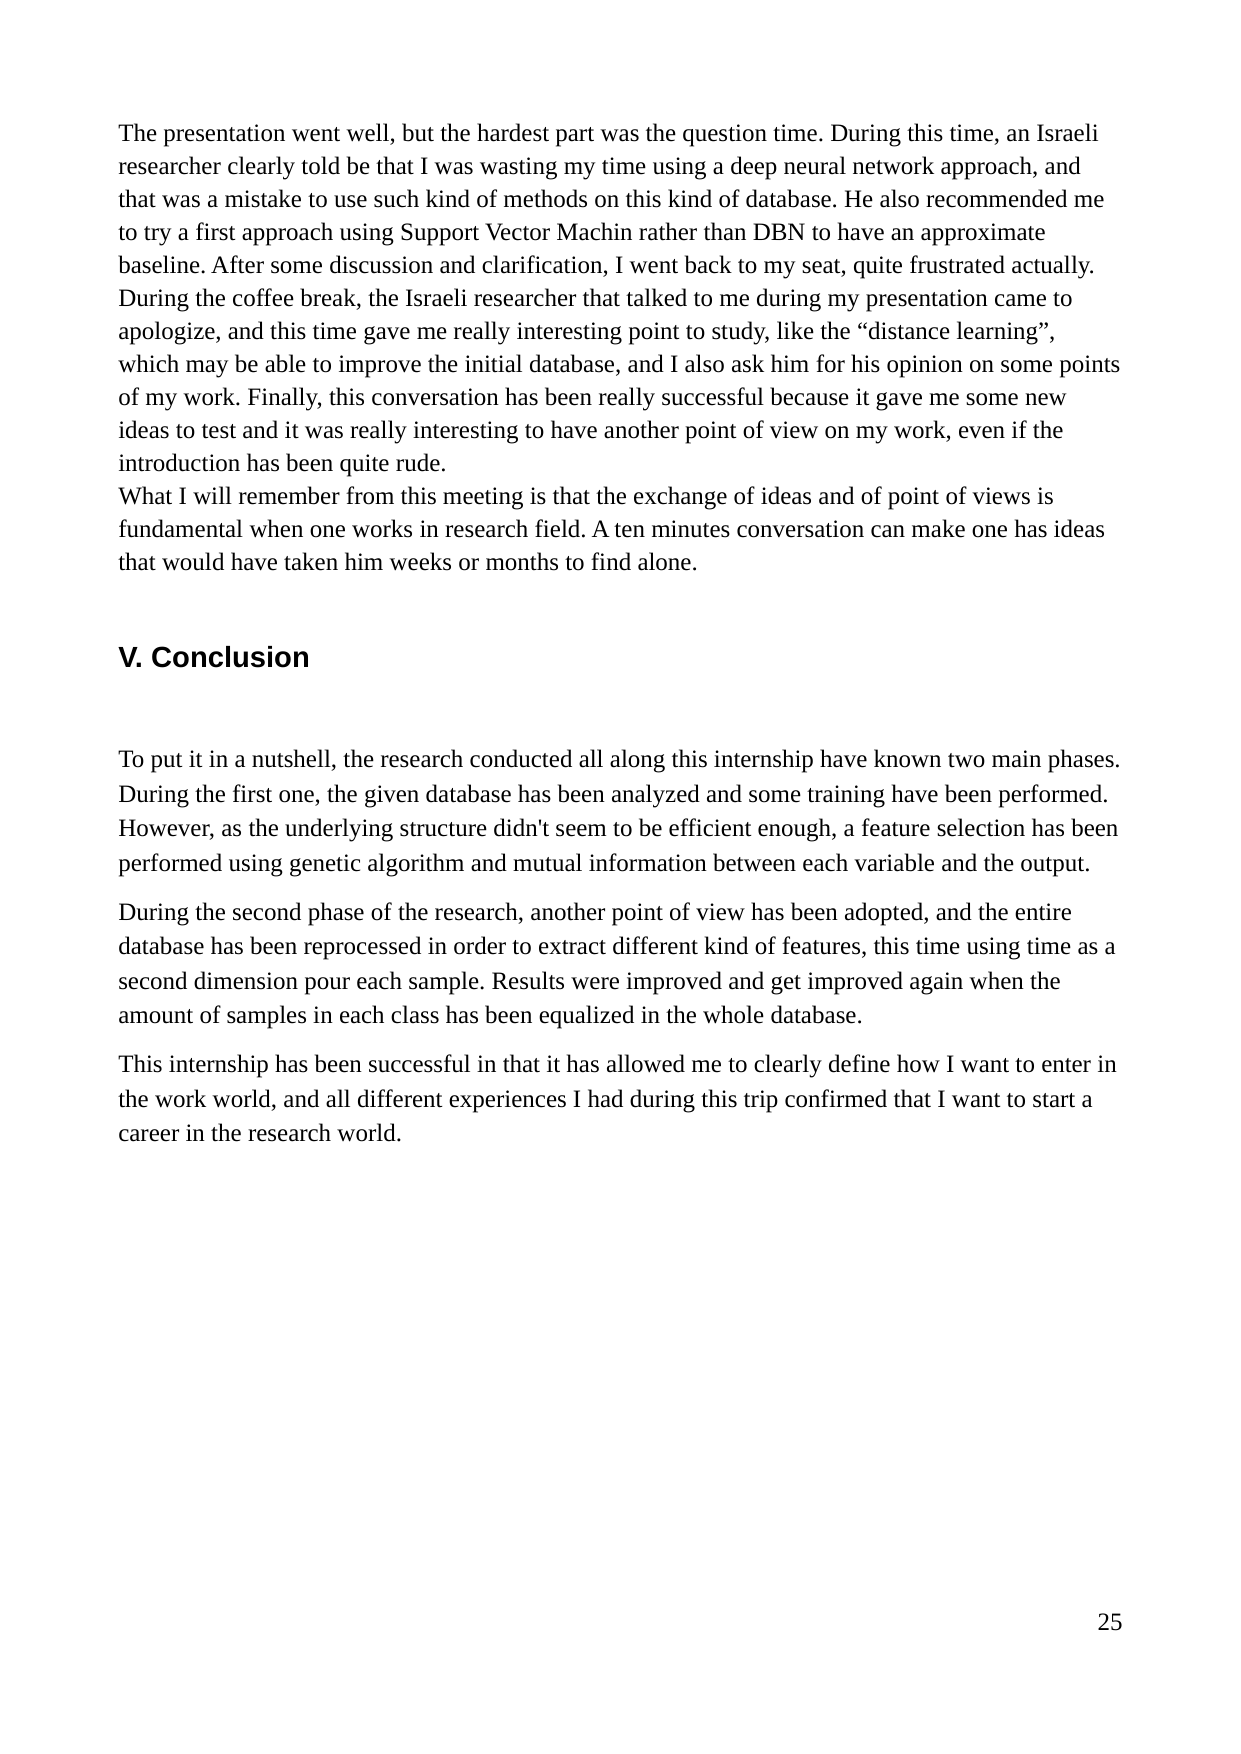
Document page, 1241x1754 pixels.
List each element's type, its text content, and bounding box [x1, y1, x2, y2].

text The presentation went well, but the hardest part was the question time. During this time, an Israeli researcher clearly told be that I was wasting my time using a deep neural network approach, and that was a mistake to use such kind of methods on this kind of database. He also recommended me to try a first approach using Support Vector Machin rather than DBN to have an approximate baseline. After some discussion and clarification, I went back to my seat, quite frustrated actually. During the coffee break, the Israeli researcher that talked to me during my presentation came to apologize, and this time gave me really interesting point to study, like the “distance learning”, which may be able to improve the initial database, and I also ask him for his opinion on some points of my work. Finally, this conversation has been really successful because it gave me some new ideas to test and it was really interesting to have another point of view on my work, even if the introduction has been quite rude. [118, 118, 1122, 477]
text To put it in a nutshell, the research conducted all along this internship have known two main phases. During the first one, the given database has been analyzed and some training have been performed. However, as the underlying structure didn't seem to be efficient enough, a feature selection has been performed using genetic algorithm and mutual information between each variable and the output. [118, 744, 1122, 877]
text This internship has been successful in that it has allowed me to clearly define how I want to enter in the work world, and all different experiences I had during this trip confirmed that I want to start a career in the research world. [118, 1049, 1122, 1147]
subtitle V. Conclusion [118, 640, 1122, 673]
text What I will remember from this meeting is that the exchange of ideas and of point of views is fundamental when one works in research field. A ten minutes conversation can make one has ideas that would have taken him weeks or months to find alone. [118, 481, 1122, 576]
text During the second phase of the research, another point of view has been adopted, and the entire database has been reprocessed in order to extract different kind of features, this time using time as a second dimension pour each sample. Results were improved and get improved again when the amount of samples in each class has been equalized in the whole database. [118, 897, 1122, 1029]
